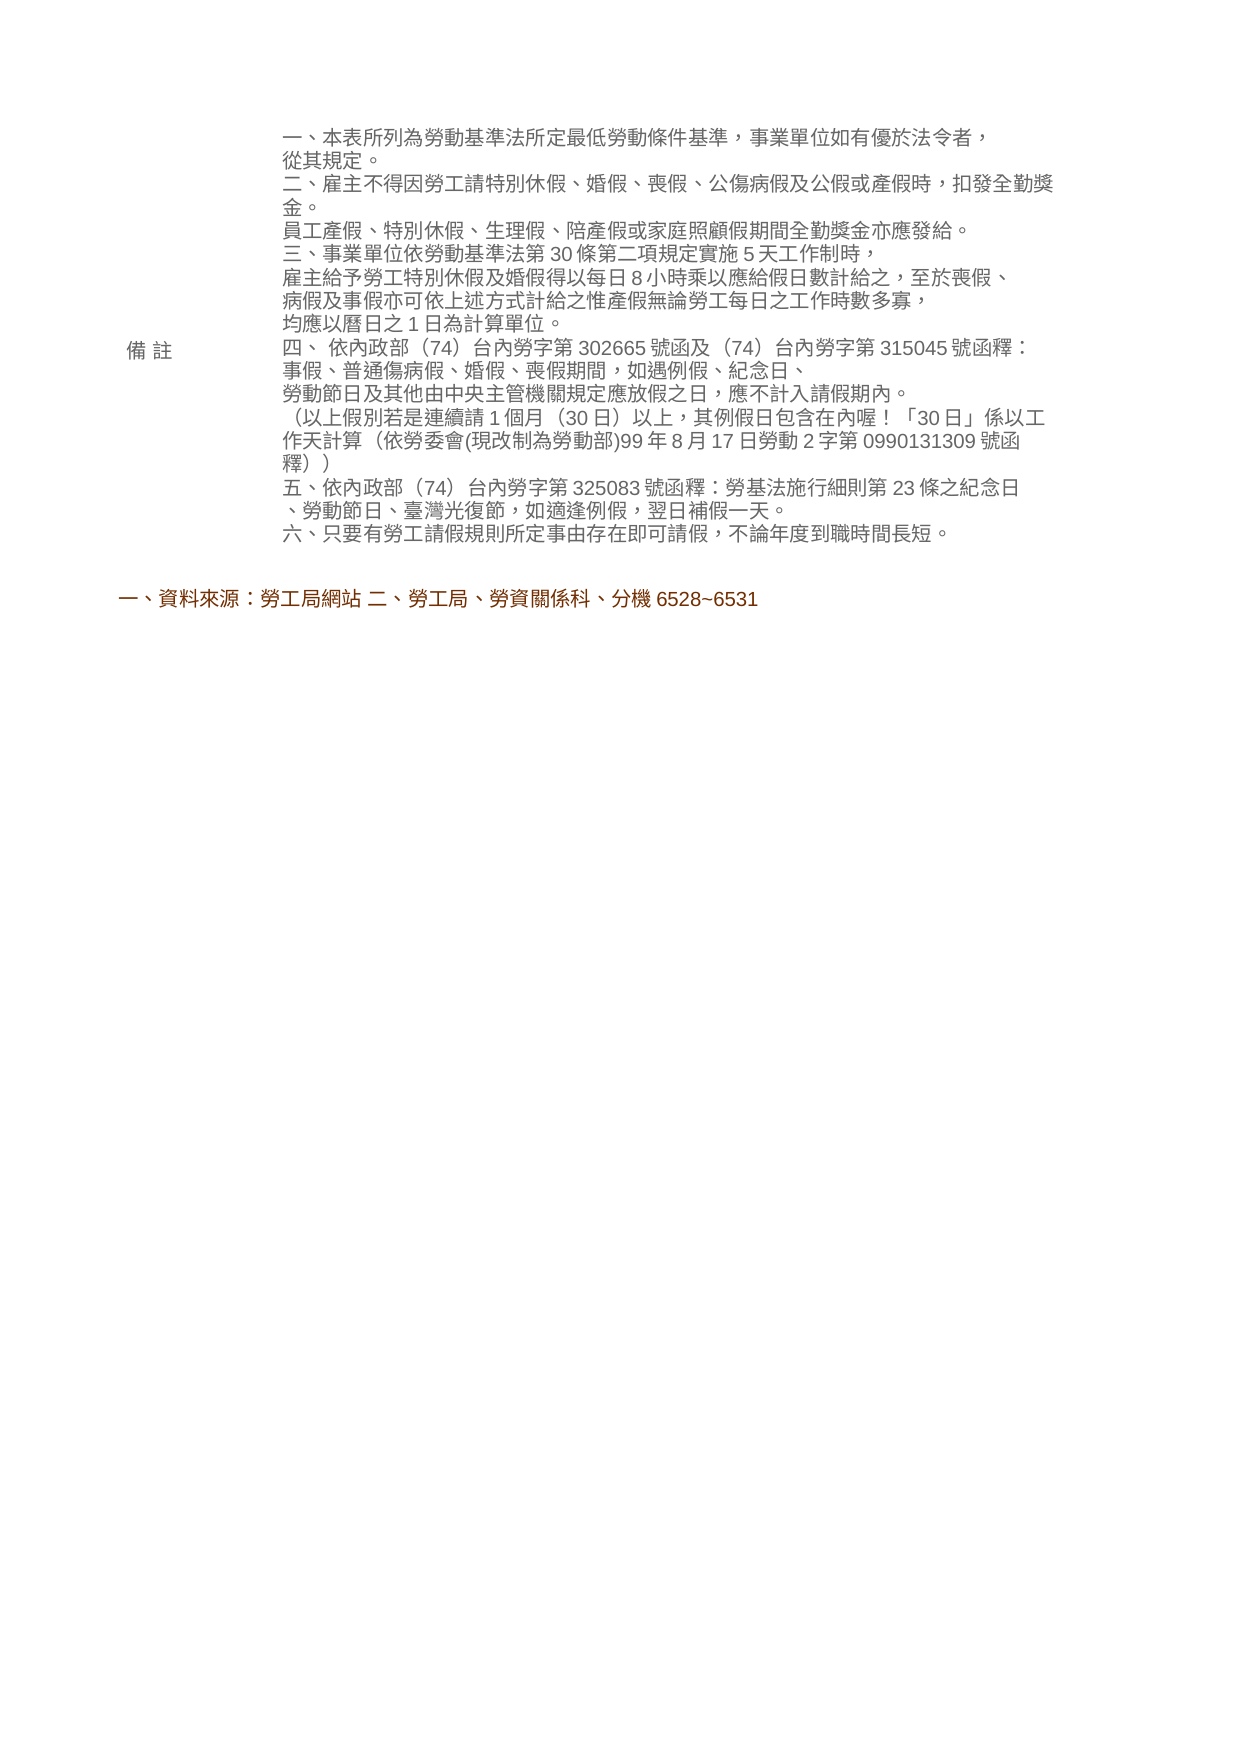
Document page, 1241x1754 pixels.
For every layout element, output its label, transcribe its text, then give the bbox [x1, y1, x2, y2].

text 一、資料來源：勞工局網站 二、勞工局、勞資關係科、分機6528~6531 [118, 583, 1122, 612]
table_cell 一、本表所列為勞動基準法所定最低勞動條件基準，事業單位如有優於法令者， 從其規定。 二、雇主不得因勞工請特別休假、婚假、喪假、公傷病假及公假或產假時，扣發全勤獎金。 員工產假、特別休假、生理假、陪產假或家庭照顧假期間全勤獎金亦應發給。 三、事業單位依勞動基準法第30條第二項規定實施5天工作制時， 雇主給予勞工特別休假及婚假得以每日8小時乘以應給假日數計給之，至於喪假、 病假及事假亦可依上述方式計給之惟產假無論勞工每日之工作時數多寡， 均應以曆日之1日為計算單位。 四、 依內政部（74）台內勞字第302665號函及（74）台內勞字第315045號函釋： 事假、普通傷病假、婚假、喪假期間，如遇例假、紀念日、 勞動節日及其他由中央主管機關規定應放假之日，應不計入請假期內。 （以上假別若是連續請1個月（30日）以上，其例假日包含在內喔！「30日」係以工作天計算（依勞委會(現改制為勞動部)99年8月17日勞動2字第0990131309號函釋）） 五、依內政部（74）台內勞字第325083號函釋：勞基法施行細則第23條之紀念日 、勞動節日、臺灣光復節，如適逢例假，翌日補假一天。 六、只要有勞工請假規則所定事由存在即可請假，不論年度到職時間長短。 [274, 118, 1068, 583]
table_cell [1068, 118, 1126, 583]
table_cell 備 註 [118, 118, 274, 583]
